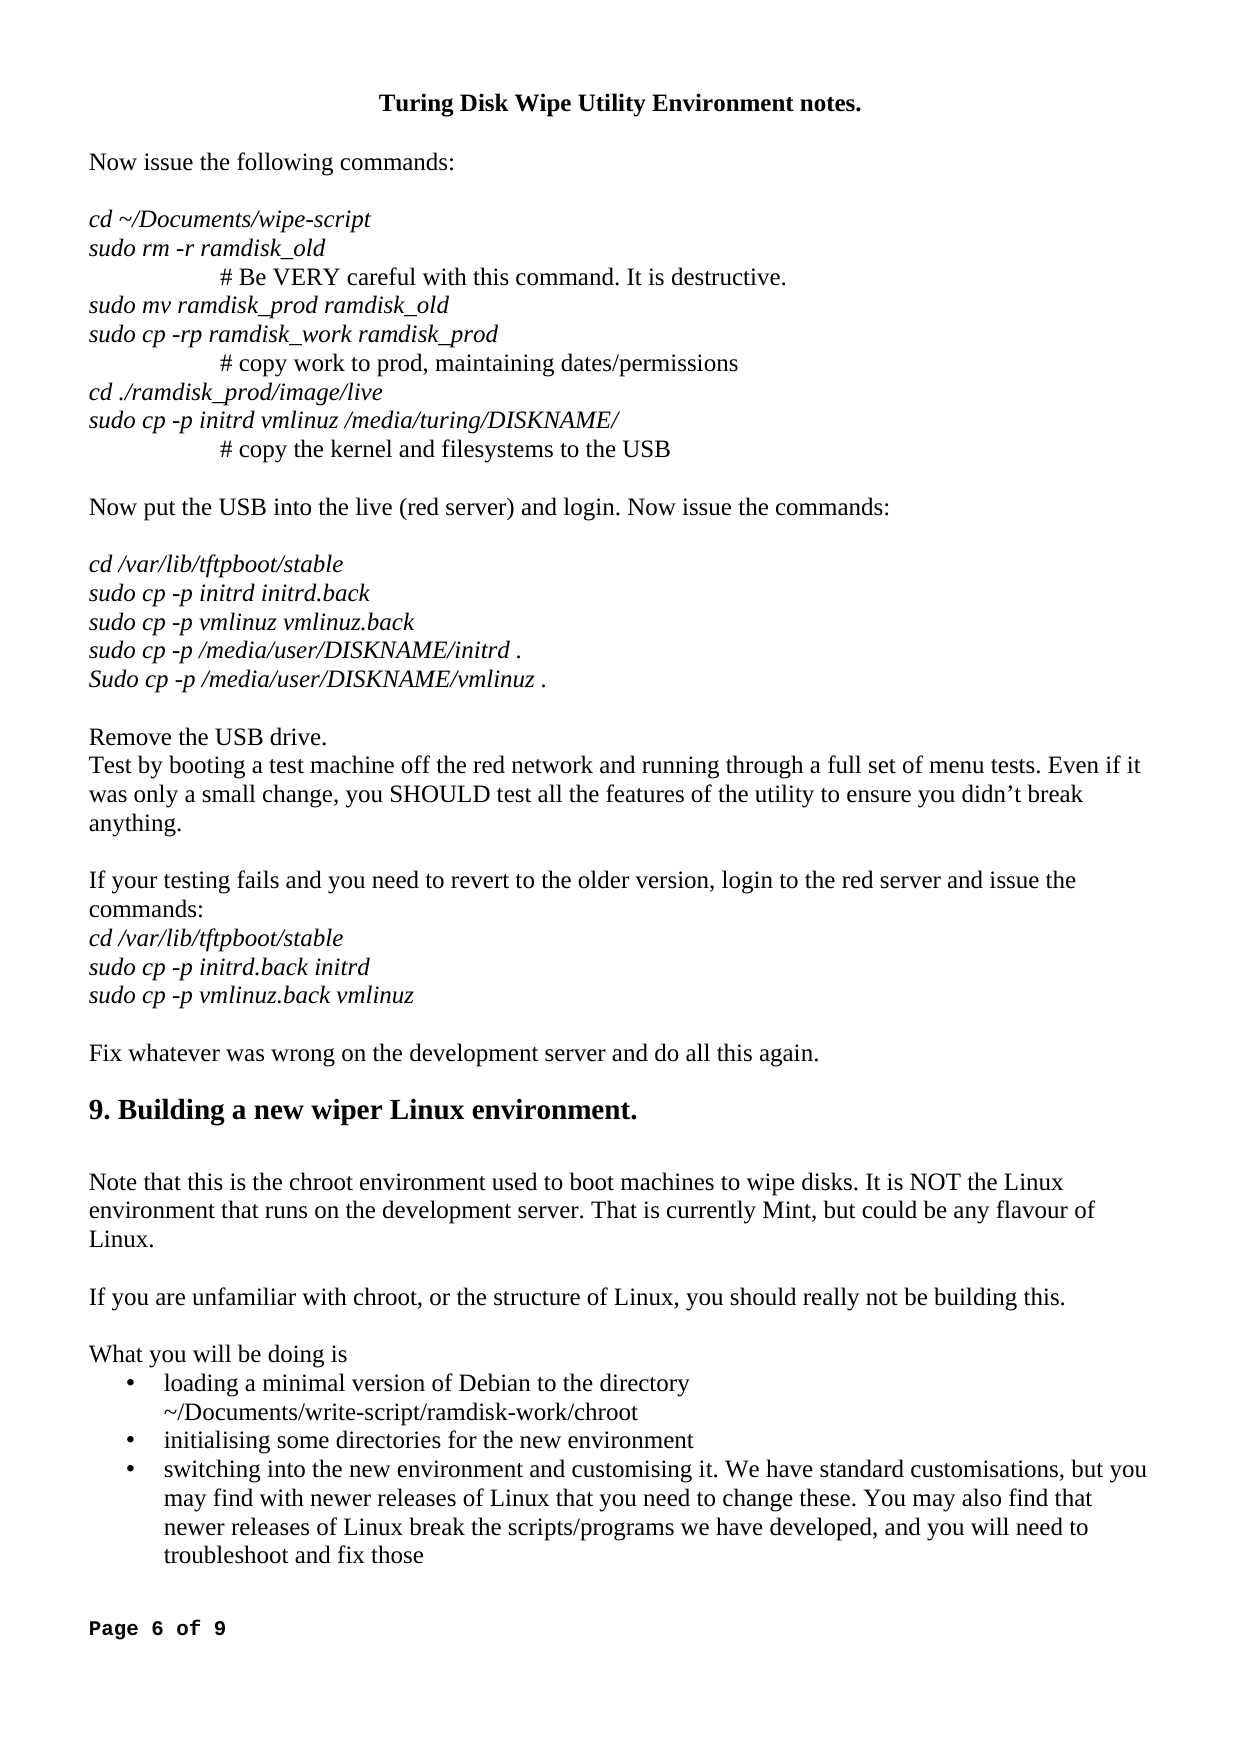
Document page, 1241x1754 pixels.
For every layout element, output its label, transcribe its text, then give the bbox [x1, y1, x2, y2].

text Sudo cp -p /media/user/DISKNAME/vmlinuz . [88, 664, 1152, 693]
text sudo cp -p vmlinuz vmlinuz.back [88, 607, 1152, 636]
text If your testing fails and you need to revert to the older version, login to the red server and issue the commands: [88, 866, 1152, 923]
text sudo cp -p initrd initrd.back [88, 578, 1152, 607]
text Test by booting a test machine off the red network and running through a full set of menu tests. Even if it was only a small change, you SHOULD test all the features of the utility to ensure you didn’t break anything. [88, 751, 1152, 837]
text Fix whatever was wrong on the development server and do all this again. [88, 1038, 1152, 1067]
text What you will be doing is [88, 1339, 1152, 1368]
text sudo rm -r ramdisk_old [88, 233, 1152, 262]
text sudo cp -p /media/user/DISKNAME/initrd . [88, 636, 1152, 664]
text cd ./ramdisk_prod/image/live [88, 377, 1152, 406]
text sudo cp -p initrd.back initrd [88, 952, 1152, 981]
list loading a minimal version of Debian to the directory ~/Documents/write-script/ramdisk-work/chroot [126, 1368, 1152, 1425]
text sudo cp -rp ramdisk_work ramdisk_prod [88, 319, 1152, 348]
text Now put the USB into the live (red server) and login. Now issue the commands: [88, 492, 1152, 521]
text Remove the USB drive. [88, 722, 1152, 751]
text # Be VERY careful with this command. It is destructive. [88, 262, 1152, 291]
text # copy work to prod, maintaining dates/permissions [88, 348, 1152, 377]
text sudo mv ramdisk_prod ramdisk_old [88, 291, 1152, 319]
list switching into the new environment and customising it. We have standard customisations, but you may find with newer releases of Linux that you need to change these. You may also find that newer releases of Linux break the scripts/programs we have developed, and you will need to troubleshoot and fix those [126, 1454, 1152, 1569]
text cd /var/lib/tftpboot/stable [88, 923, 1152, 952]
text # copy the kernel and filesystems to the USB [88, 434, 1152, 463]
text sudo cp -p initrd vmlinuz /media/turing/DISKNAME/ [88, 406, 1152, 434]
subtitle 9. Building a new wiper Linux environment. [88, 1092, 1152, 1125]
text cd /var/lib/tftpboot/stable [88, 549, 1152, 578]
text Now issue the following commands: [88, 147, 1152, 176]
text cd ~/Documents/wipe-script [88, 204, 1152, 233]
text Note that this is the chroot environment used to boot machines to wipe disks. It is NOT the Linux environment that runs on the development server. That is currently Mint, but could be any flavour of Linux. [88, 1167, 1152, 1253]
text If you are unfamiliar with chroot, or the structure of Linux, you should really not be building this. [88, 1282, 1152, 1310]
list initialising some directories for the new environment [126, 1425, 1152, 1454]
text sudo cp -p vmlinuz.back vmlinuz [88, 981, 1152, 1009]
